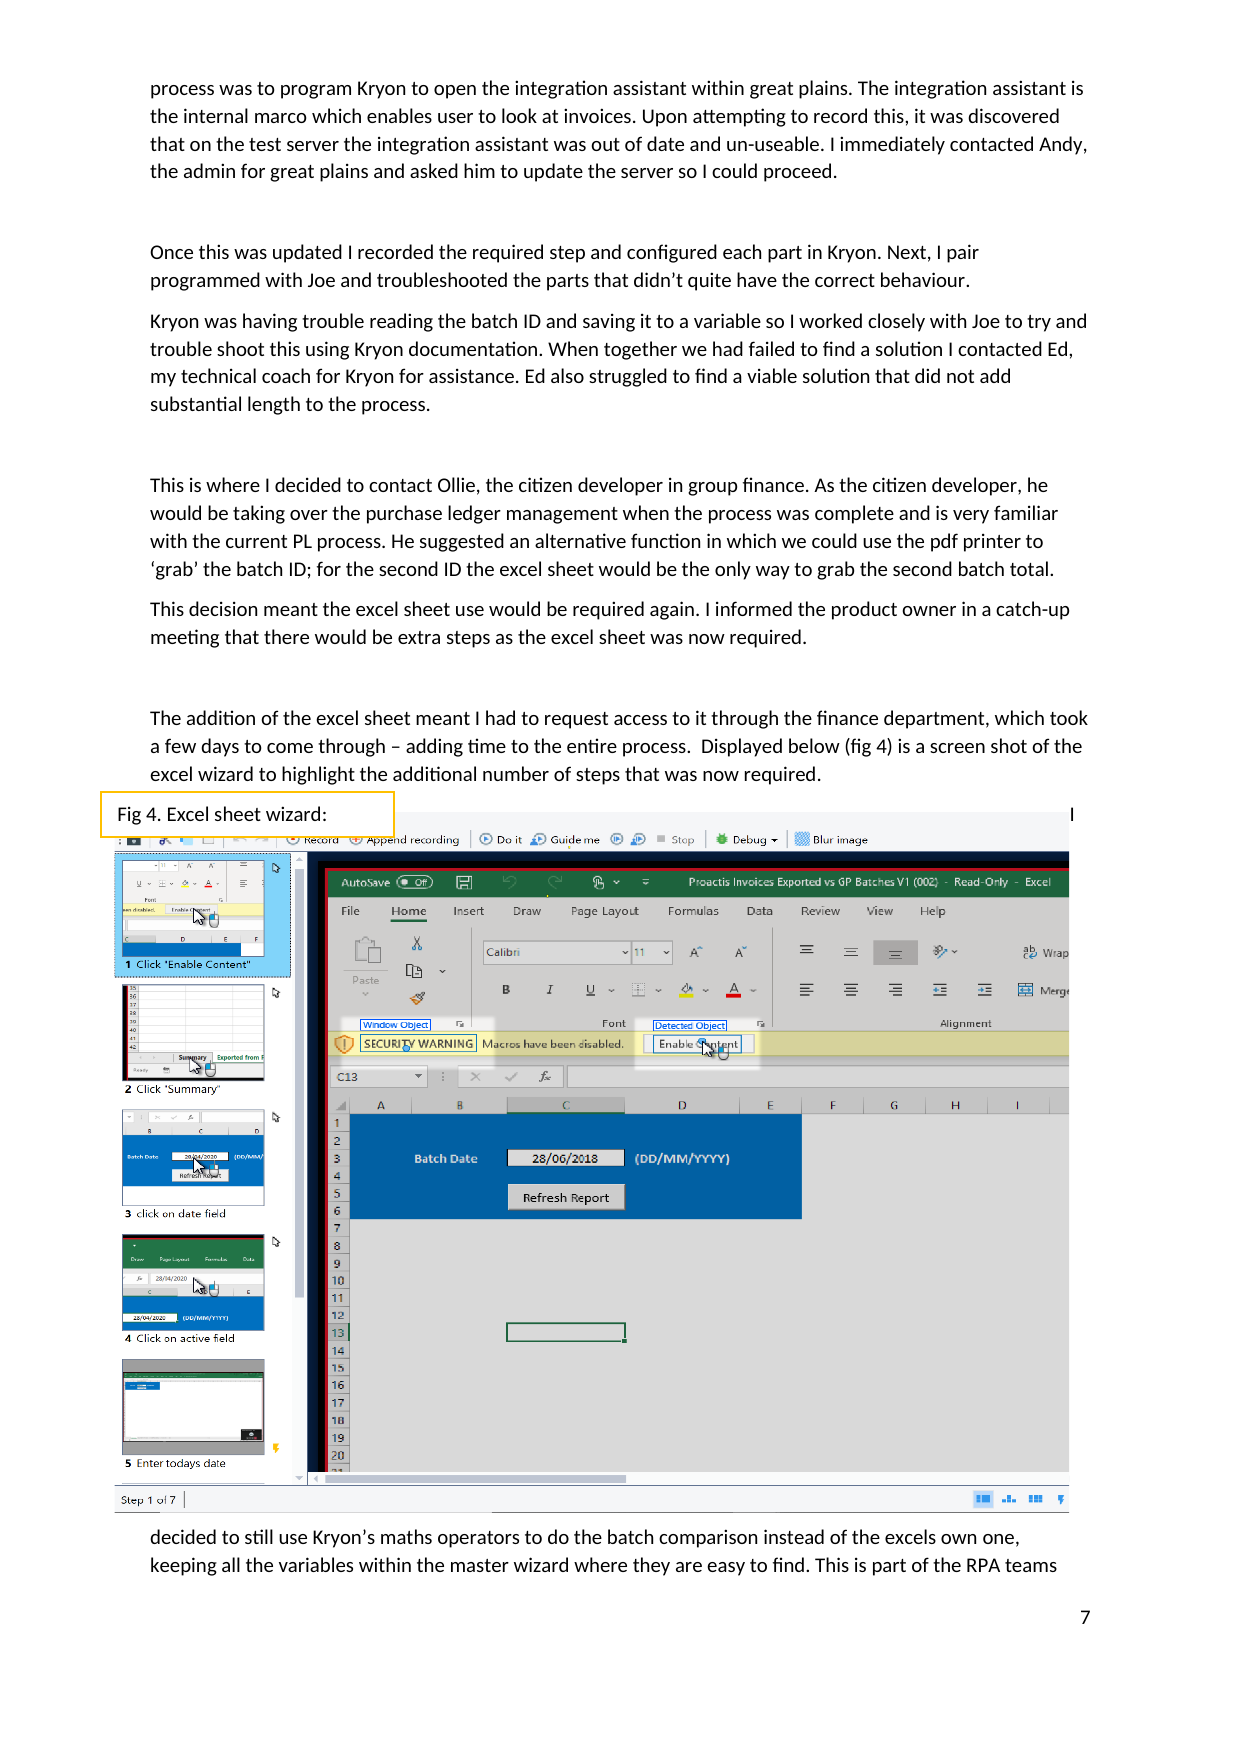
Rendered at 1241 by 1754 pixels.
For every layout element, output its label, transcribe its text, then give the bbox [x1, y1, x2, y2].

text This is where I decided to contact Ollie, the citizen developer in group finance. As the citizen developer, he would be taking over the purchase ledger management when the process was complete and is very familiar with the current PL process. He suggested an alternative function in which we could use the pdf printer to ‘grab’ the batch ID; for the second ID the excel sheet would be the only way to grab the second batch total. [150, 472, 1090, 582]
text process was to program Kryon to open the integration assistant within great plains. The integration assistant is the internal marco which enables user to look at invoices. Upon attempting to record this, it was discovered that on the test server the integration assistant was out of date and un-useable. I immediately contacted Andy, the admin for great plains and asked him to update the server so I could proceed. [150, 75, 1090, 184]
text The addition of the excel sheet meant I had to request access to it through the finance department, which took a few days to come through – adding time to the entire process. Displayed below (fig 4) is a screen shot of the excel wizard to highlight the additional number of steps that was now required. [150, 705, 1090, 787]
text Kryon was having trouble reading the batch ID and saving it to a variable so I worked closely with Joe to try and trouble shoot this using Kryon documentation. When together we had failed to find a solution I contacted Ed, my technical coach for Kryon for assistance. Ed also struggled to find a viable solution that did not add substantial length to the process. [150, 308, 1090, 417]
text This decision meant the excel sheet use would be required again. I informed the product owner in a catch-up meeting that there would be extra steps as the excel sheet was now required. [150, 597, 1090, 650]
text Once this was updated I recorded the required step and configured each part in Kryon. Next, I pair programmed with Joe and troubleshooted the parts that didn’t quite have the correct behaviour. [150, 239, 1090, 293]
text [102, 793, 393, 836]
text I decided to still use Kryon’s maths operators to do the batch comparison instead of the excels own one, keeping all the variables within the master wizard where they are easy to find. This is part of the RPA teams best practice approach and would help with de-bugging in the future. At the end of this stage I followed the RPA team approach to source control and made a separate copy of the wizard as a backup and saved it in a separate place. As this wizard would be accessing financial programs, according to my company’s security protocols I needed to ensure that no passwords were exposed in the program. I facilitated the use of the Kryon ‘vault’. The vault is only accessibly by senior RPA admin and enables usernames/ passwords to be stored in a secure manor as a variable that can be referenced within a wizard in a way that only shows that a password was used and not the details. [150, 802, 1090, 1577]
text Fig 4. Excel sheet wizard: [117, 801, 378, 826]
